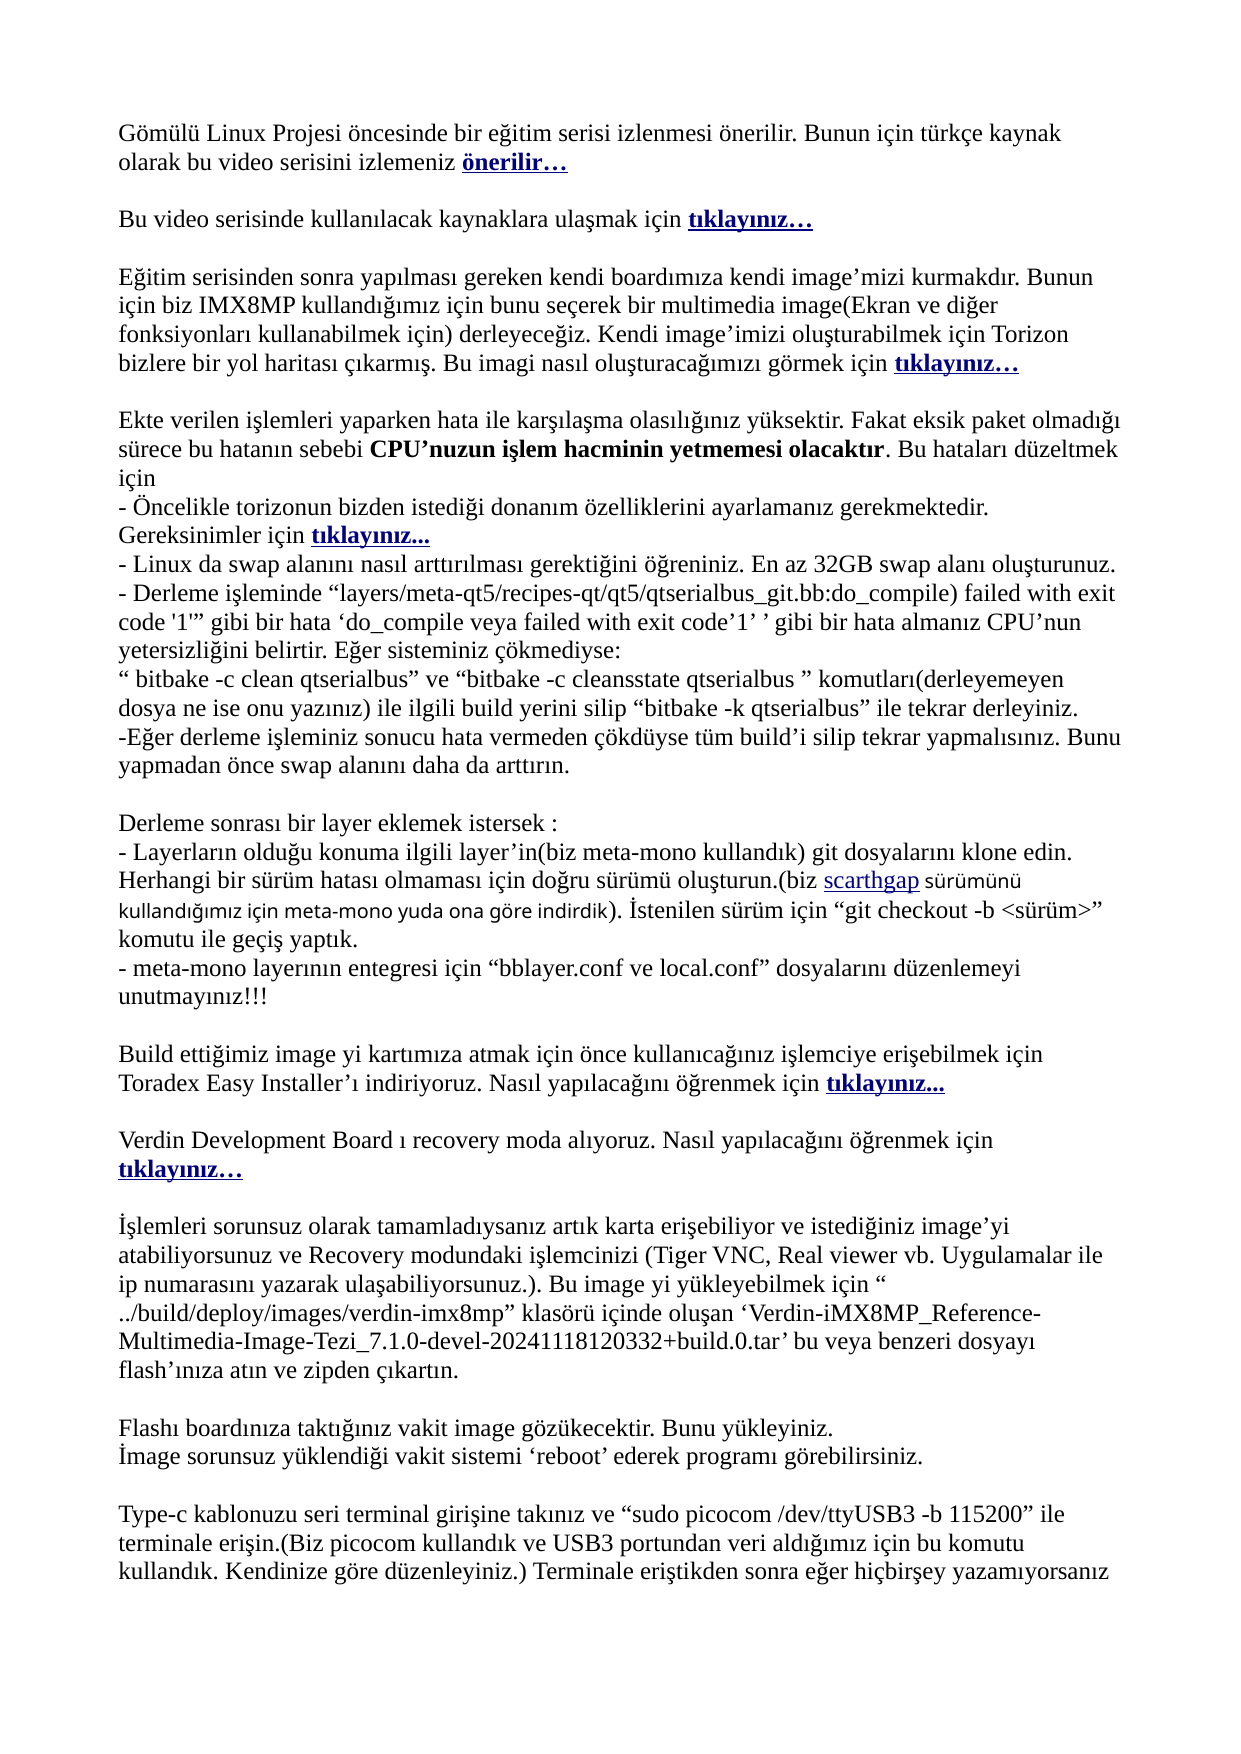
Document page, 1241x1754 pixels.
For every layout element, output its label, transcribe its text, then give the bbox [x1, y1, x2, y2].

text - Derleme işleminde “layers/meta-qt5/recipes-qt/qt5/qtserialbus_git.bb:do_compile) failed with exit code '1'” gibi bir hata ‘do_compile veya failed with exit code’1’ ’ gibi bir hata almanız CPU’nun yetersizliğini belirtir. Eğer sisteminiz çökmediyse: [118, 578, 1122, 664]
text -Eğer derleme işleminiz sonucu hata vermeden çökdüyse tüm build’i silip tekrar yapmalısınız. Bunu yapmadan önce swap alanını daha da arttırın. [118, 722, 1122, 779]
text İşlemleri sorunsuz olarak tamamladıysanız artık karta erişebiliyor ve istediğiniz image’yi atabiliyorsunuz ve Recovery modundaki işlemcinizi (Tiger VNC, Real viewer vb. Uygulamalar ile ip numarasını yazarak ulaşabiliyorsunuz.). Bu image yi yükleyebilmek için “ ../build/deploy/images/verdin-imx8mp” klasörü içinde oluşan ‘Verdin-iMX8MP_Reference-Multimedia-Image-Tezi_7.1.0-devel-20241118120332+build.0.tar’ bu veya benzeri dosyayı flash’ınıza atın ve zipden çıkartın. [118, 1211, 1122, 1384]
text İmage sorunsuz yüklendiği vakit sistemi ‘reboot’ ederek programı görebilirsiniz. [118, 1441, 1122, 1470]
text Gömülü Linux Projesi öncesinde bir eğitim serisi izlenmesi önerilir. Bunun için türkçe kaynak olarak bu video serisini izlemeniz önerilir… [118, 118, 1122, 176]
text Verdin Development Board ı recovery moda alıyoruz. Nasıl yapılacağını öğrenmek için tıklayınız… [118, 1125, 1122, 1183]
text - Öncelikle torizonun bizden istediği donanım özelliklerini ayarlamanız gerekmektedir. Gereksinimler için tıklayınız... [118, 492, 1122, 549]
text Ekte verilen işlemleri yaparken hata ile karşılaşma olasılığınız yüksektir. Fakat eksik paket olmadığı sürece bu hatanın sebebi CPU’nuzun işlem hacminin yetmemesi olacaktır. Bu hataları düzeltmek için [118, 406, 1122, 492]
text Type-c kablonuzu seri terminal girişine takınız ve “sudo picocom /dev/ttyUSB3 -b 115200” ile terminale erişin.(Biz picocom kullandık ve USB3 portundan veri aldığımız için bu komutu kullandık. Kendinize göre düzenleyiniz.) Terminale eriştikden sonra eğer hiçbirşey yazamıyorsanız [118, 1499, 1122, 1585]
text Bu video serisinde kullanılacak kaynaklara ulaşmak için tıklayınız… [118, 204, 1122, 233]
text - Layerların olduğu konuma ilgili layer’in(biz meta-mono kullandık) git dosyalarını klone edin. Herhangi bir sürüm hatası olmaması için doğru sürümü oluşturun.(biz scarthgap sürümünü kullandığımız için meta-mono yuda ona göre indirdik). İstenilen sürüm için “git checkout -b <sürüm>” komutu ile geçiş yaptık. [118, 837, 1122, 953]
text - Linux da swap alanını nasıl arttırılması gerektiğini öğreniniz. En az 32GB swap alanı oluşturunuz. [118, 549, 1122, 578]
text Eğitim serisinden sonra yapılması gereken kendi boardımıza kendi image’mizi kurmakdır. Bunun için biz IMX8MP kullandığımız için bunu seçerek bir multimedia image(Ekran ve diğer fonksiyonları kullanabilmek için) derleyeceğiz. Kendi image’imizi oluşturabilmek için Torizon bizlere bir yol haritası çıkarmış. Bu imagi nasıl oluşturacağımızı görmek için tıklayınız… [118, 262, 1122, 377]
text “ bitbake -c clean qtserialbus” ve “bitbake -c cleansstate qtserialbus ” komutları(derleyemeyen dosya ne ise onu yazınız) ile ilgili build yerini silip “bitbake -k qtserialbus” ile tekrar derleyiniz. [118, 664, 1122, 722]
text Build ettiğimiz image yi kartımıza atmak için önce kullanıcağınız işlemciye erişebilmek için Toradex Easy Installer’ı indiriyoruz. Nasıl yapılacağını öğrenmek için tıklayınız... [118, 1039, 1122, 1096]
text Derleme sonrası bir layer eklemek istersek : [118, 808, 1122, 837]
text - meta-mono layerının entegresi için “bblayer.conf ve local.conf” dosyalarını düzenlemeyi unutmayınız!!! [118, 953, 1122, 1010]
text Flashı boardınıza taktığınız vakit image gözükecektir. Bunu yükleyiniz. [118, 1413, 1122, 1441]
